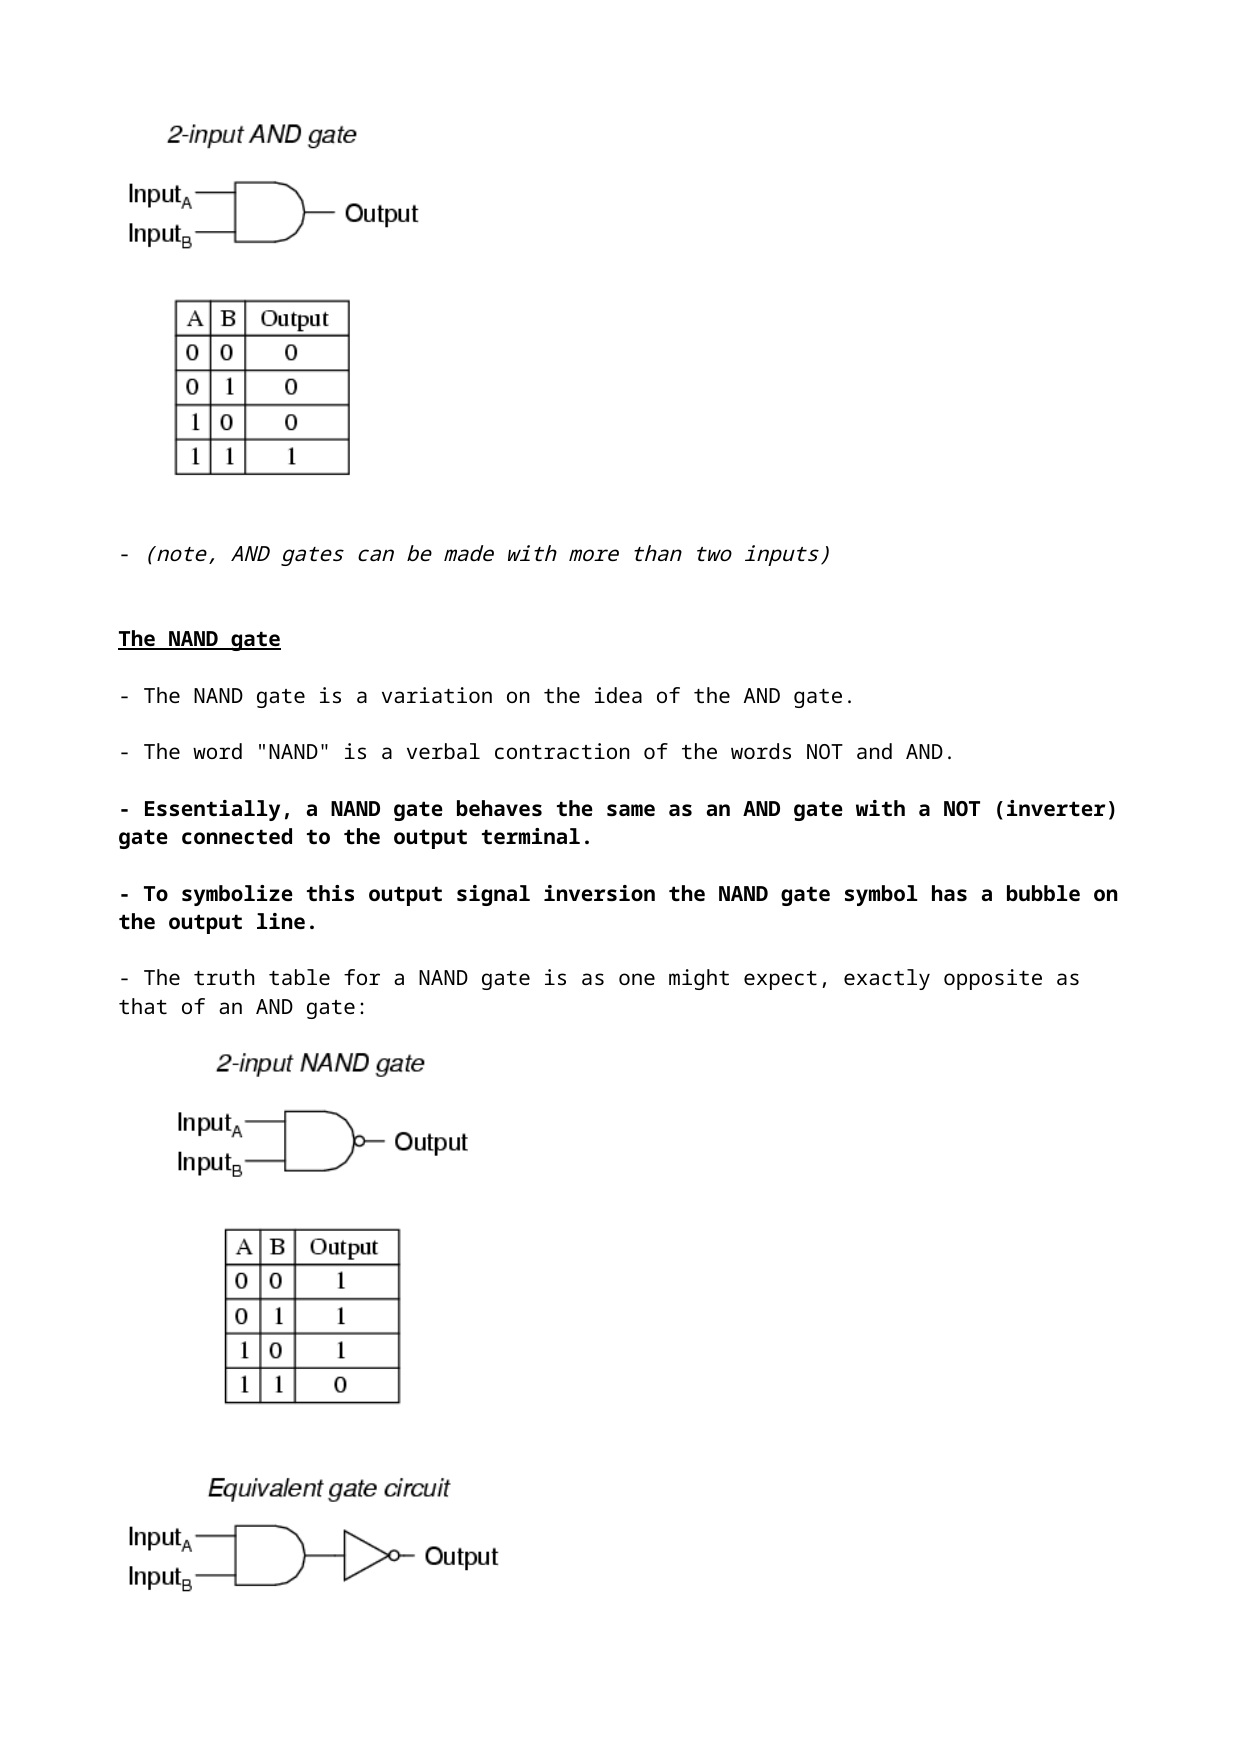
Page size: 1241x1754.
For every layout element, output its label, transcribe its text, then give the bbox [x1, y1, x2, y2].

text - The truth table for a NAND gate is as one might expect, exactly opposite as that of an AND gate: [118, 963, 1122, 1020]
text The NAND gate [118, 624, 1122, 653]
text - (note, AND gates can be made with more than two inputs) [118, 539, 1122, 567]
text - The word "NAND" is a verbal contraction of the words NOT and AND. [118, 737, 1122, 766]
text - The NAND gate is a variation on the idea of the AND gate. [118, 681, 1122, 709]
text - To symbolize this output signal inversion the NAND gate symbol has a bubble on the output line. [118, 879, 1122, 936]
text - Essentially, a NAND gate behaves the same as an AND gate with a NOT (inverter) gate connected to the output terminal. [118, 794, 1122, 851]
